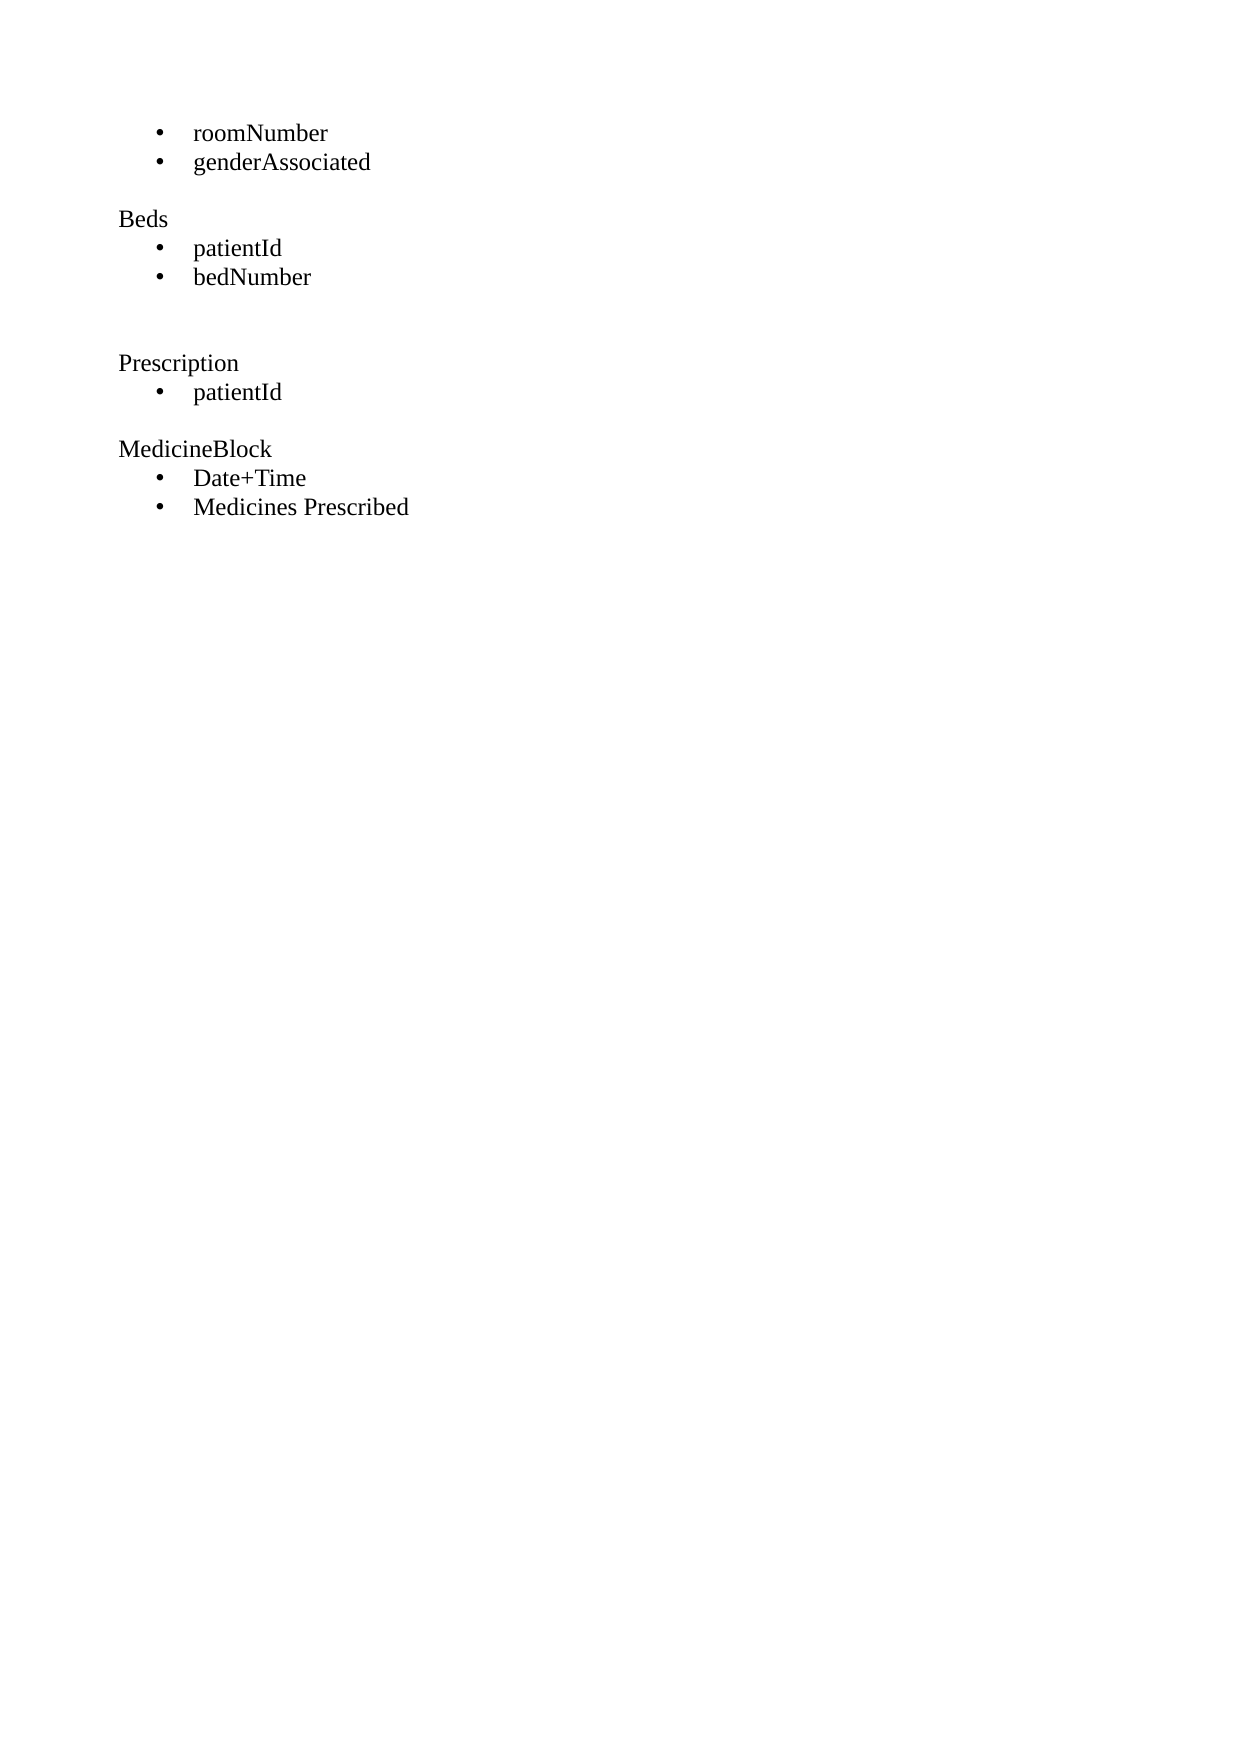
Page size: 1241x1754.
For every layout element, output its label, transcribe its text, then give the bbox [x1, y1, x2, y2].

text MedicineBlock [118, 434, 1122, 463]
list patientId [156, 377, 1122, 406]
text Beds [118, 204, 1122, 233]
list bedNumber [156, 262, 1122, 291]
list patientId [156, 233, 1122, 262]
text Prescription [118, 348, 1122, 377]
list Date+Time [156, 463, 1122, 492]
list genderAssociated [156, 147, 1122, 176]
list Medicines Prescribed [156, 492, 1122, 521]
list roomNumber [156, 118, 1122, 147]
